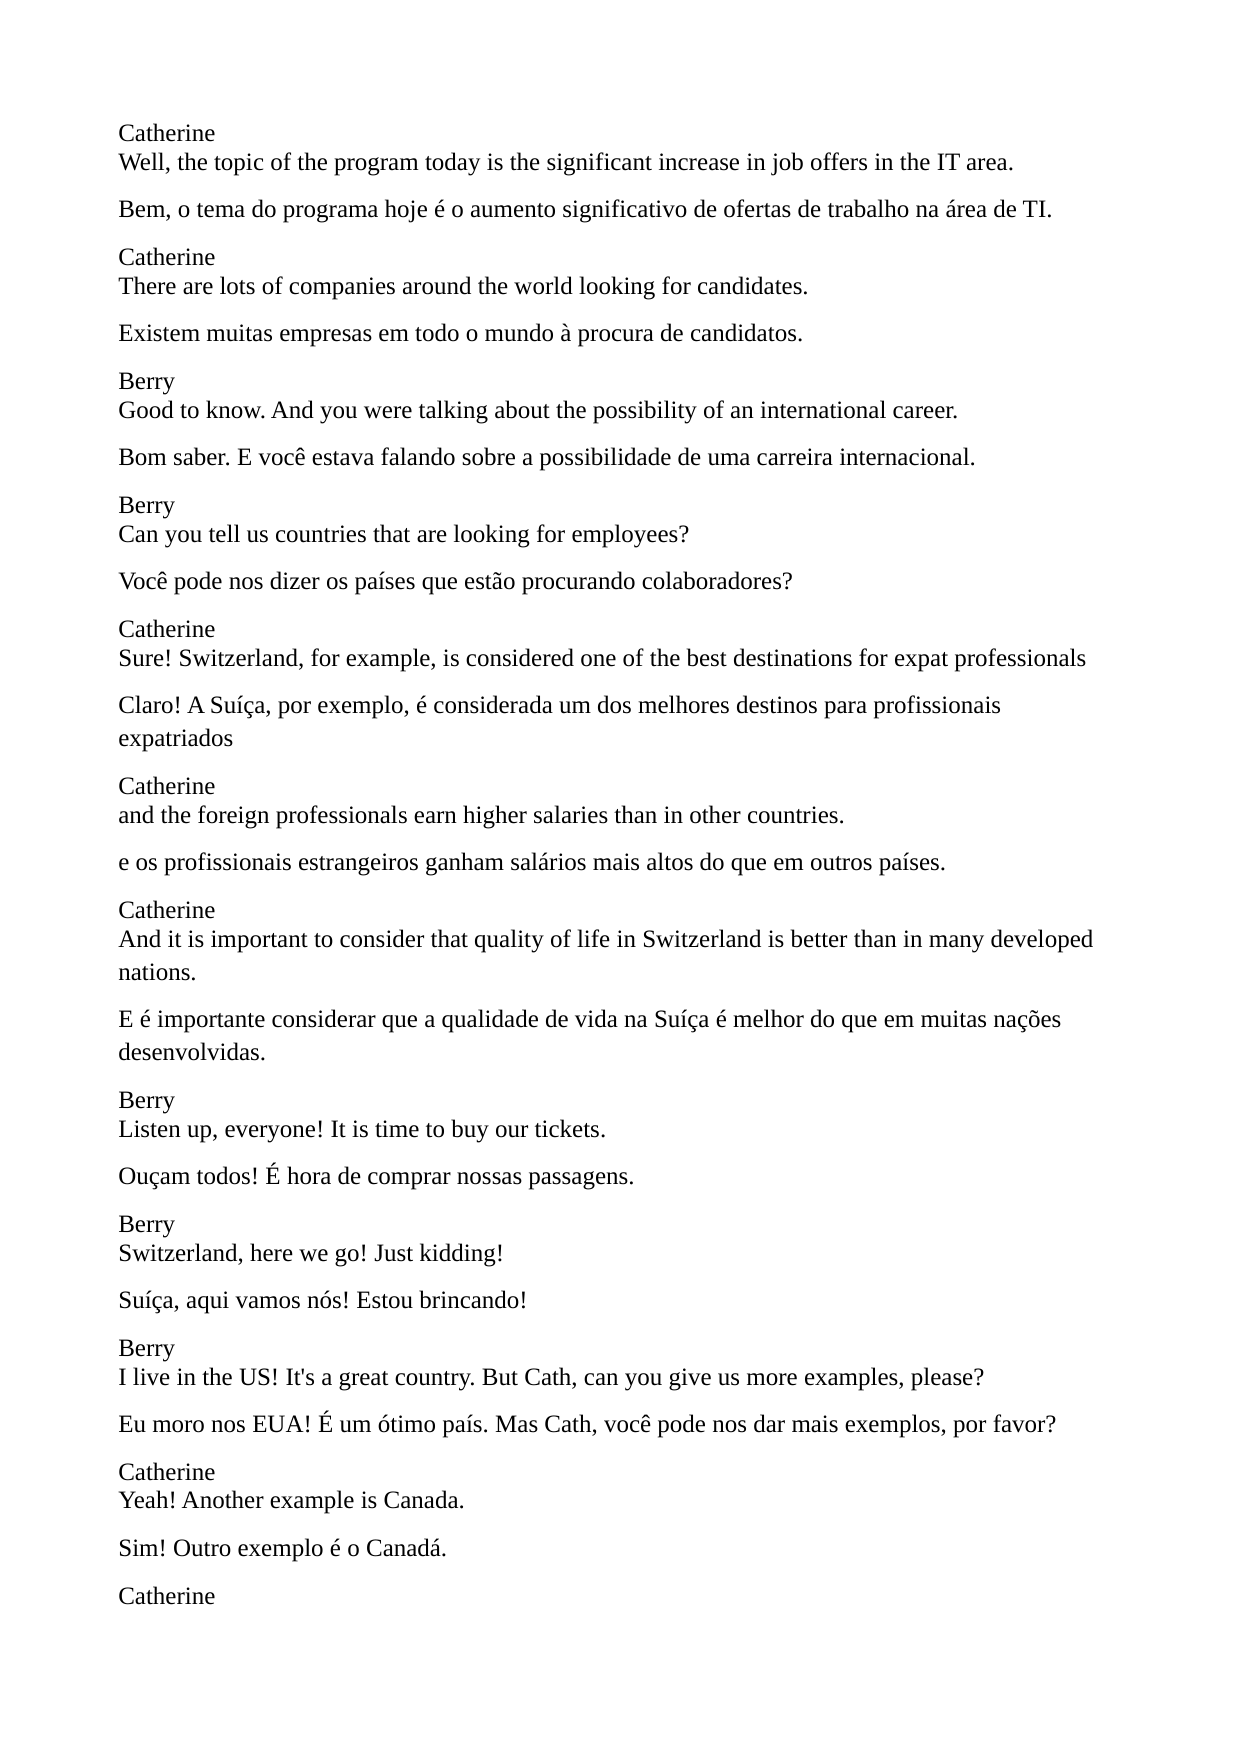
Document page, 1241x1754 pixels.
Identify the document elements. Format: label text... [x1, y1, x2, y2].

text Well, the topic of the program today is the significant increase in job offers in the IT area. [118, 147, 1122, 176]
text Ouçam todos! É hora de comprar nossas passagens. [118, 1161, 1122, 1190]
text Catherine [118, 771, 1122, 800]
text Switzerland, here we go! Just kidding! [118, 1238, 1122, 1266]
text Berry [118, 1209, 1122, 1238]
text Catherine [118, 614, 1122, 643]
text Catherine [118, 1457, 1122, 1486]
text Catherine [118, 895, 1122, 924]
text Berry [118, 1085, 1122, 1114]
text Berry [118, 1333, 1122, 1362]
text There are lots of companies around the world looking for candidates. [118, 271, 1122, 299]
text And it is important to consider that quality of life in Switzerland is better than in many developed nations. [118, 924, 1122, 985]
text Berry [118, 366, 1122, 395]
text Você pode nos dizer os países que estão procurando colaboradores? [118, 566, 1122, 595]
text e os profissionais estrangeiros ganham salários mais altos do que em outros países. [118, 847, 1122, 876]
text E é importante considerar que a qualidade de vida na Suíça é melhor do que em muitas nações desenvolvidas. [118, 1004, 1122, 1066]
text Bom saber. E você estava falando sobre a possibilidade de uma carreira internacional. [118, 442, 1122, 471]
text Existem muitas empresas em todo o mundo à procura de candidatos. [118, 318, 1122, 347]
text Catherine [118, 242, 1122, 271]
text Catherine [118, 1581, 1122, 1609]
text Sim! Outro exemplo é o Canadá. [118, 1533, 1122, 1562]
text Bem, o tema do programa hoje é o aumento significativo de ofertas de trabalho na área de TI. [118, 194, 1122, 223]
text I live in the US! It's a great country. But Cath, can you give us more examples, please? [118, 1362, 1122, 1390]
text Sure! Switzerland, for example, is considered one of the best destinations for expat professionals [118, 643, 1122, 671]
text Suíça, aqui vamos nós! Estou brincando! [118, 1285, 1122, 1314]
text and the foreign professionals earn higher salaries than in other countries. [118, 800, 1122, 828]
text Listen up, everyone! It is time to buy our tickets. [118, 1114, 1122, 1142]
text Eu moro nos EUA! É um ótimo país. Mas Cath, você pode nos dar mais exemplos, por favor? [118, 1409, 1122, 1438]
text Catherine [118, 118, 1122, 147]
text Can you tell us countries that are looking for employees? [118, 519, 1122, 547]
text Yeah! Another example is Canada. [118, 1486, 1122, 1514]
text Claro! A Suíça, por exemplo, é considerada um dos melhores destinos para profissionais expatriados [118, 690, 1122, 752]
text Good to know. And you were talking about the possibility of an international career. [118, 395, 1122, 423]
text Berry [118, 490, 1122, 519]
